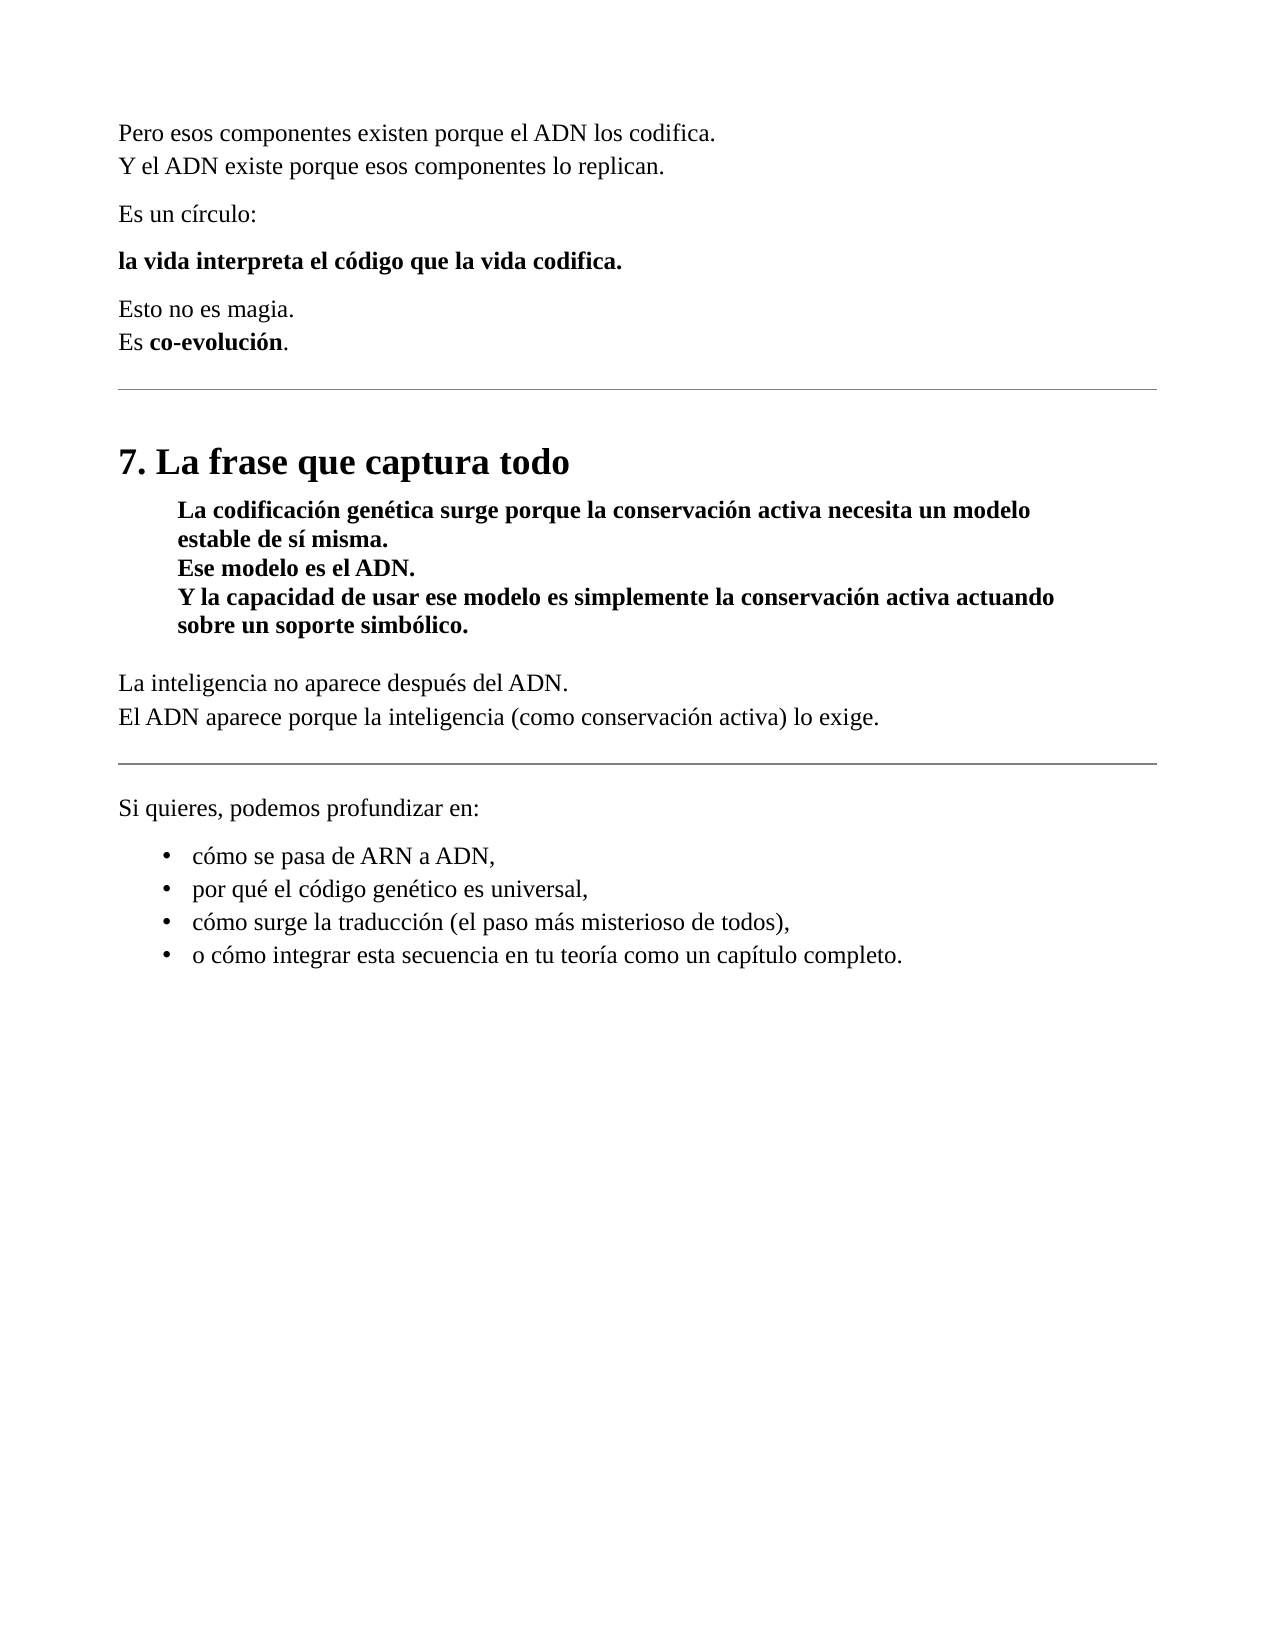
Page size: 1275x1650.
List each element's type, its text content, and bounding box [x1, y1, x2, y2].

text la vida interpreta el código que la vida codifica. [118, 246, 1157, 275]
list cómo surge la traducción (el paso más misterioso de todos), [162, 907, 1157, 936]
text La inteligencia no aparece después del ADN. El ADN aparece porque la inteligencia (como conservación activa) lo exige. [118, 668, 1157, 730]
list o cómo integrar esta secuencia en tu teoría como un capítulo completo. [162, 940, 1157, 969]
text La codificación genética surge porque la conservación activa necesita un modelo estable de sí misma. Ese modelo es el ADN. Y la capacidad de usar ese modelo es simplemente la conservación activa actuando sobre un soporte simbólico. [177, 495, 1098, 639]
list cómo se pasa de ARN a ADN, [162, 841, 1157, 870]
subtitle 7. La frase que captura todo [118, 440, 1157, 483]
text Es un círculo: [118, 199, 1157, 227]
text Pero esos componentes existen porque el ADN los codifica. Y el ADN existe porque esos componentes lo replican. [118, 118, 1157, 180]
text Si quieres, podemos profundizar en: [118, 793, 1157, 822]
list por qué el código genético es universal, [162, 874, 1157, 903]
text Esto no es magia. Es co-evolución. [118, 294, 1157, 356]
